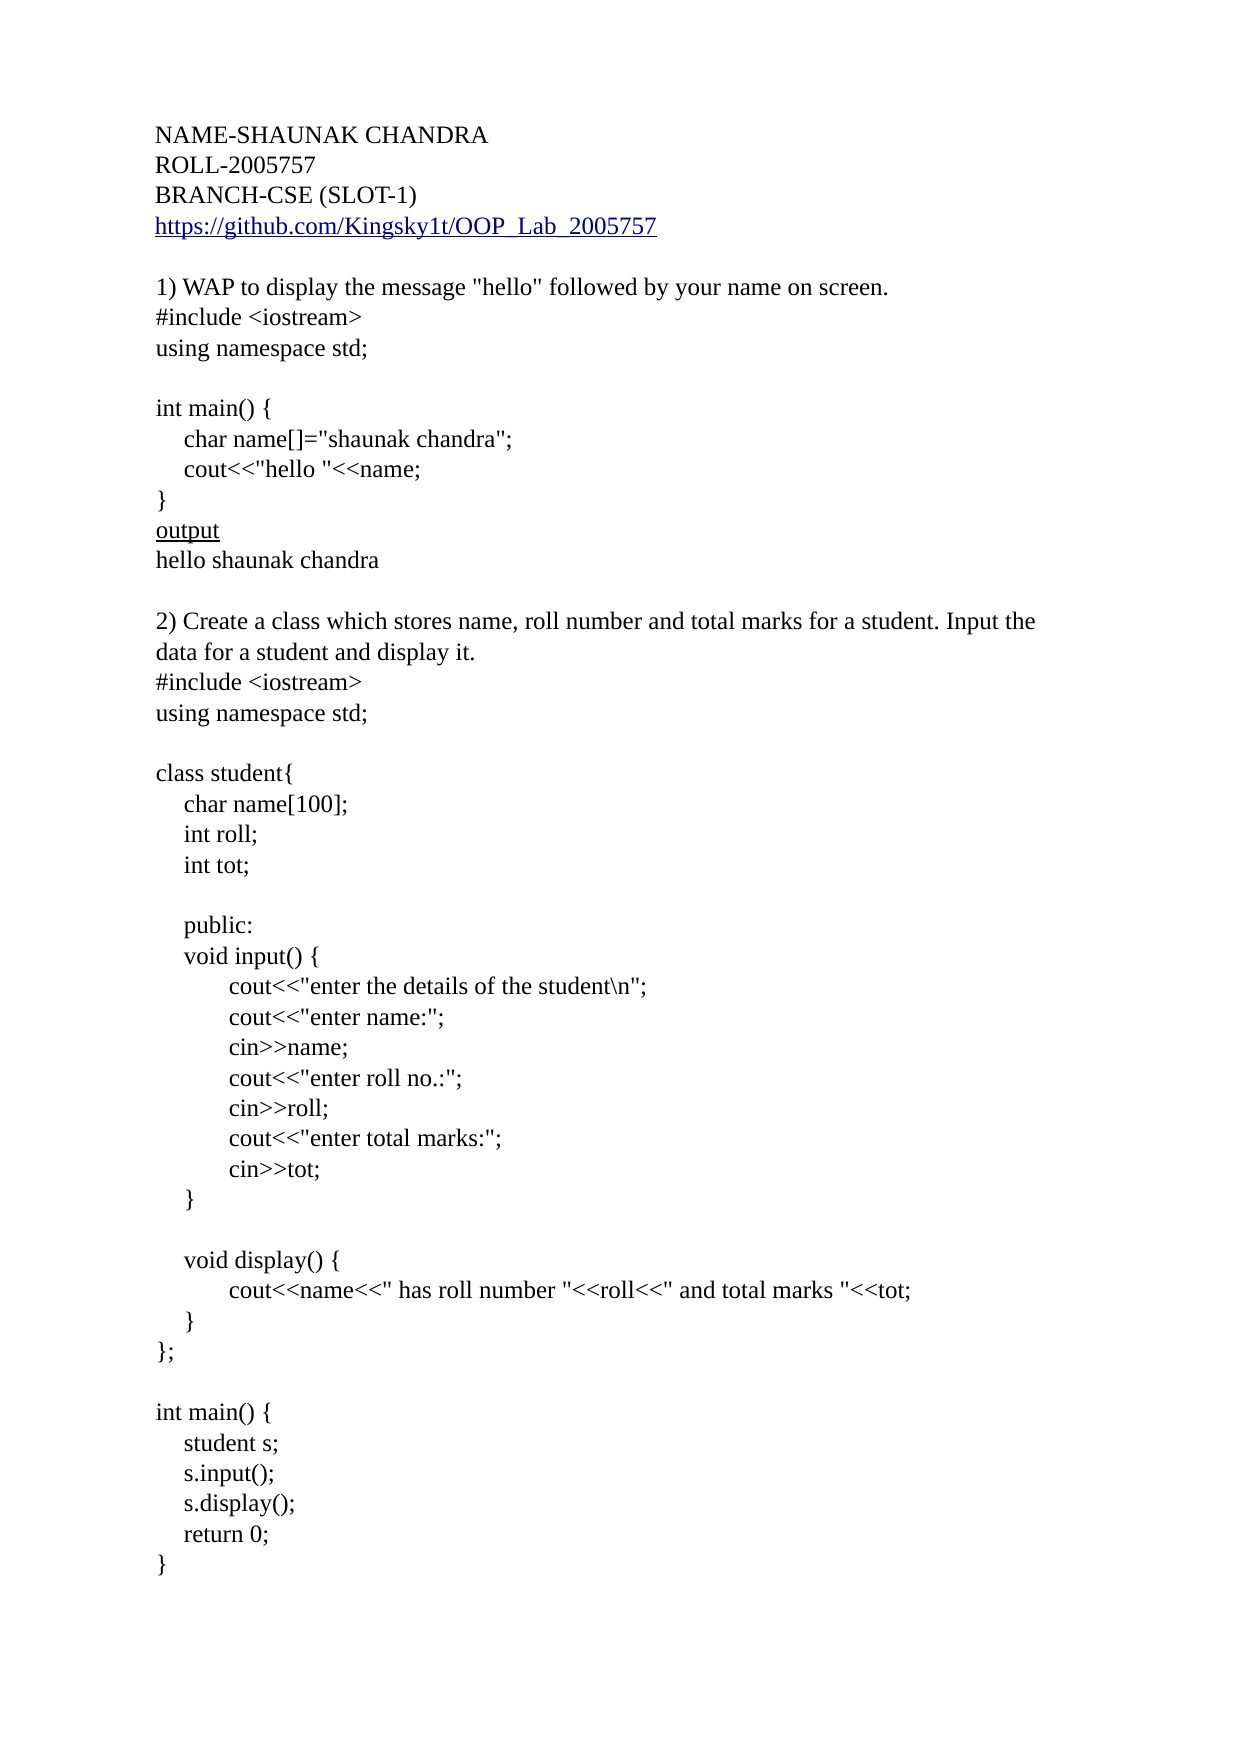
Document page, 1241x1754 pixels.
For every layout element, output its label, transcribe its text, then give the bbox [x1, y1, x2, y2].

text cout<<"enter roll no.:"; [154, 1063, 1122, 1091]
text cin>>roll; [154, 1093, 1122, 1122]
text cin>>tot; [154, 1154, 1122, 1183]
text public: [154, 911, 1122, 939]
text student s; [154, 1428, 1122, 1456]
text hello shaunak chandra [154, 546, 1122, 574]
text int tot; [154, 850, 1122, 878]
text return 0; [154, 1519, 1122, 1548]
text } [154, 1184, 1122, 1213]
text output [154, 515, 1122, 544]
text cout<<"enter name:"; [154, 1002, 1122, 1031]
list ROLL-2005757 [154, 150, 1122, 179]
text int main() { [154, 393, 1122, 422]
text cout<<"enter the details of the student\n"; [154, 971, 1122, 1000]
text using namespace std; [154, 333, 1122, 361]
text 1) WAP to display the message "hello" followed by your name on screen. [154, 272, 1122, 301]
list NAME-SHAUNAK CHANDRA [154, 120, 1122, 148]
list https://github.com/Kingsky1t/OOP_Lab_2005757 [154, 211, 1122, 240]
text cout<<"hello "<<name; [154, 454, 1122, 483]
text } [154, 1549, 1122, 1578]
text #include <iostream> [154, 302, 1122, 331]
text int main() { [154, 1397, 1122, 1426]
text s.display(); [154, 1488, 1122, 1517]
list BRANCH-CSE (SLOT-1) [154, 181, 1122, 209]
text using namespace std; [154, 698, 1122, 726]
text cout<<"enter total marks:"; [154, 1123, 1122, 1152]
text class student{ [154, 758, 1122, 787]
text } [154, 485, 1122, 513]
text }; [154, 1336, 1122, 1365]
text 2) Create a class which stores name, roll number and total marks for a student. Input the [154, 606, 1122, 635]
text data for a student and display it. [154, 637, 1122, 666]
text void display() { [154, 1245, 1122, 1274]
text char name[100]; [154, 789, 1122, 818]
text int roll; [154, 819, 1122, 848]
text void input() { [154, 941, 1122, 970]
text cout<<name<<" has roll number "<<roll<<" and total marks "<<tot; [154, 1276, 1122, 1304]
text char name[]="shaunak chandra"; [154, 424, 1122, 453]
text cin>>name; [154, 1032, 1122, 1061]
text #include <iostream> [154, 667, 1122, 696]
text } [154, 1306, 1122, 1335]
text s.input(); [154, 1458, 1122, 1487]
